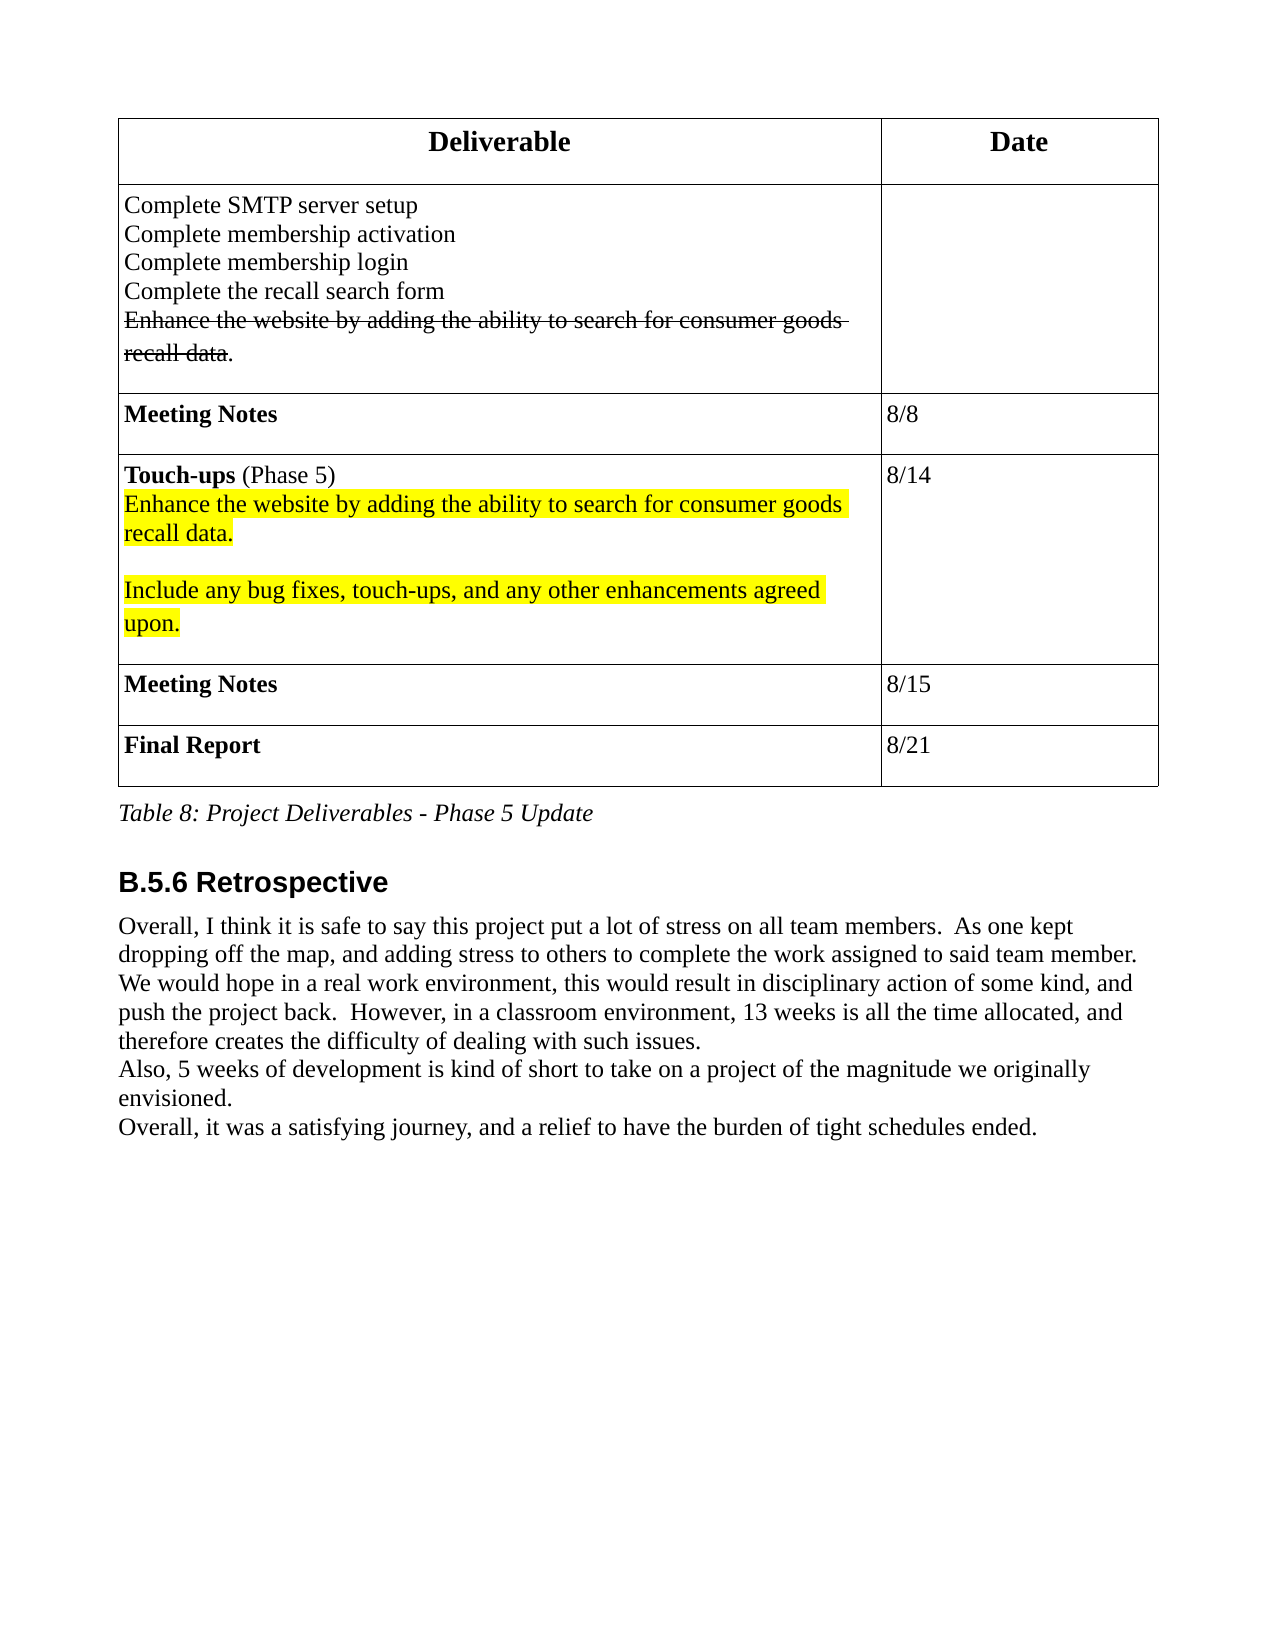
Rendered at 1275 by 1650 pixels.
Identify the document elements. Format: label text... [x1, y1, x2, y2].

table_cell Touch-ups (Phase 5) Enhance the website by adding the ability to search for consumer goods recall data. Include any bug fixes, touch-ups, and any other enhancements agreed upon. [119, 455, 881, 663]
text Overall, it was a satisfying journey, and a relief to have the burden of tight schedules ended. [118, 1112, 1157, 1141]
table_cell Final Report [119, 726, 881, 786]
table_cell [882, 185, 1158, 393]
table_cell Complete SMTP server setup Complete membership activation Complete membership login Complete the recall search form Enhance the website by adding the ability to search for consumer goods recall data. [119, 185, 881, 393]
table_cell Meeting Notes [119, 665, 881, 725]
table_cell 8/21 [882, 726, 1158, 786]
table_cell Meeting Notes [119, 394, 881, 454]
text Table 8: Project Deliverables - Phase 5 Update [118, 798, 1157, 827]
table_cell 8/8 [882, 394, 1158, 454]
text Also, 5 weeks of development is kind of short to take on a project of the magnitude we originally envisioned. [118, 1054, 1157, 1112]
text Overall, I think it is safe to say this project put a lot of stress on all team members. As one kept dropping off the map, and adding stress to others to complete the work assigned to said team member. We would hope in a real work environment, this would result in disciplinary action of some kind, and push the project back. However, in a classroom environment, 13 weeks is all the time allocated, and therefore creates the difficulty of dealing with such issues. [118, 911, 1157, 1054]
table_header Deliverable [119, 119, 881, 184]
subtitle B.5.6 Retrospective [118, 865, 1157, 898]
table_header Date [882, 119, 1158, 184]
table_cell 8/14 [882, 455, 1158, 663]
table_cell 8/15 [882, 665, 1158, 725]
